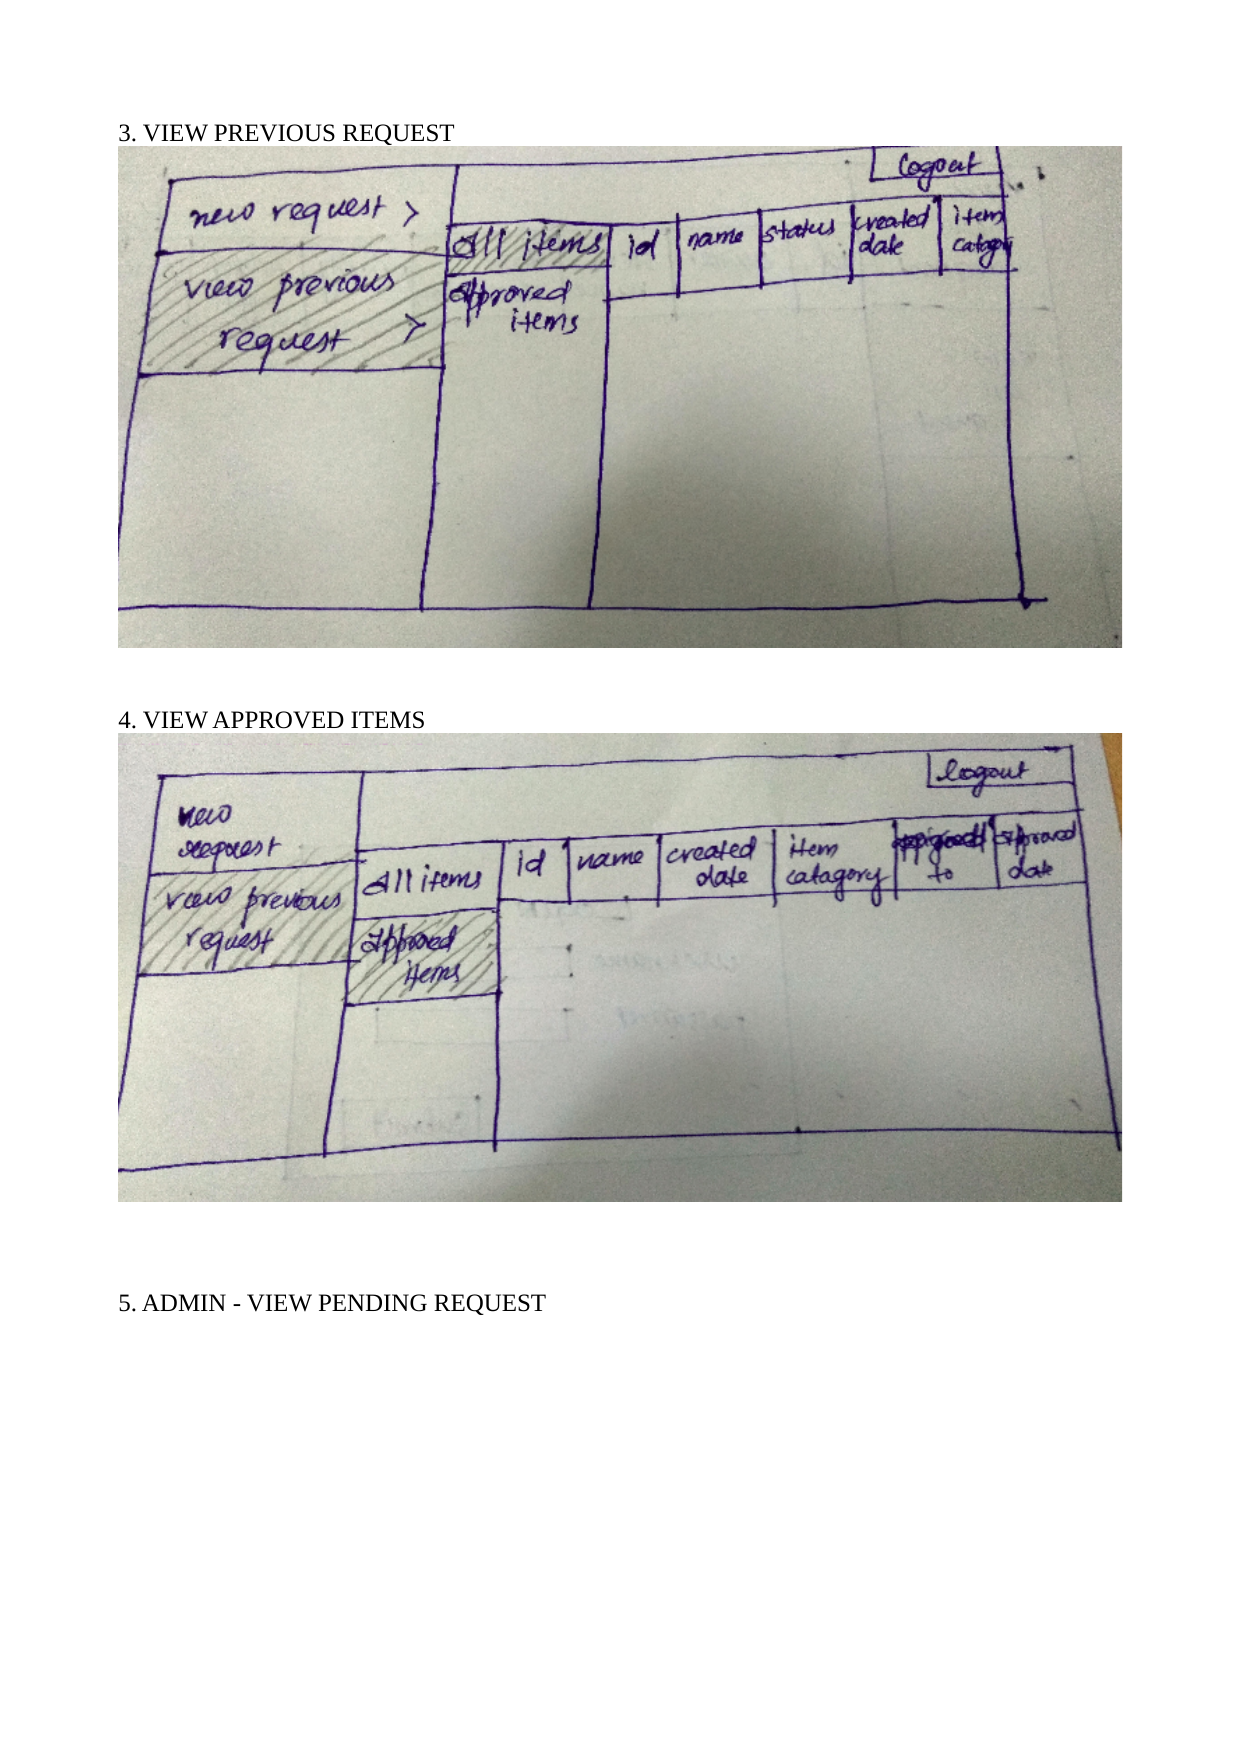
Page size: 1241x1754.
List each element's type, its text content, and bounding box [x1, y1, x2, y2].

text 4. VIEW APPROVED ITEMS [118, 705, 1122, 733]
text 5. ADMIN - VIEW PENDING REQUEST [118, 1288, 1122, 1316]
picture [118, 733, 1123, 1202]
text 3. VIEW PREVIOUS REQUEST [118, 118, 1122, 146]
picture [118, 146, 1123, 648]
